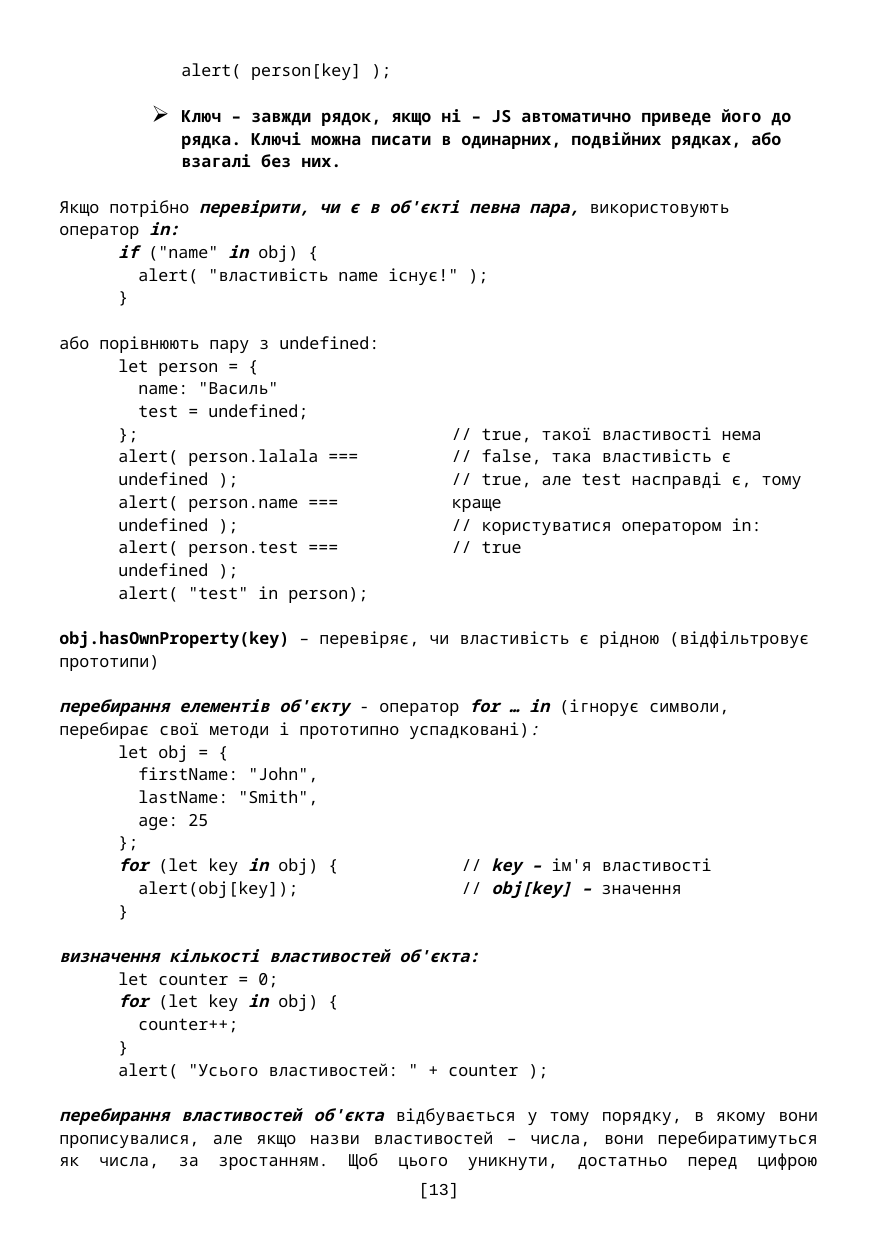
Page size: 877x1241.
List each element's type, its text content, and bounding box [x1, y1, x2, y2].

table_header [59, 59, 148, 173]
text if ("name" in obj) { [118, 241, 818, 263]
text визначення кількості властивостей об'єкта: [59, 945, 818, 967]
table_header // true, такої властивості нема // false, така властивість є // true, але test насправді є, тому краще // користуватися оператором in: // true [451, 354, 818, 604]
table_header let obj = { firstName: "John", lastName: "Smith", age: 25 }; for (let key in obj) { alert(obj[key]); } [59, 740, 461, 922]
table_header alert( person[key] ); Ключ – завжди рядок, якщо ні – JS автоматично приведе його до рядка. Ключі можна писати в одинарних, подвійних рядках, або взагалі без них. [148, 59, 818, 173]
table_header // key – ім'я властивості // obj[key] – значення [461, 740, 818, 922]
text } [118, 286, 818, 309]
text Якщо потрібно перевірити, чи є в об'єкті певна пара, використовують оператор in: [59, 195, 818, 241]
text alert( "властивість name існує!" ); [118, 263, 818, 286]
text obj.hasOwnProperty(key) – перевіряє, чи властивість є рідною (відфільтровує прототипи) [59, 627, 818, 672]
text alert( "Усього властивостей: " + counter ); [118, 1058, 818, 1081]
text або порівнюють пару з undefined: [59, 332, 818, 354]
text перебирання властивостей об'єкта відбувається у тому порядку, в якому вони прописувалися, але якщо назви властивостей – числа, вони перебиратимуться як числа, за зростанням. Щоб цього уникнути, достатньо перед цифрою [59, 1104, 818, 1172]
text перебирання елементів об'єкту - оператор for … in (ігнорує символи, перебирає свої методи і прототипно успадковані): [59, 695, 818, 740]
text let counter = 0; [118, 967, 818, 990]
text for (let key in obj) { [118, 990, 818, 1013]
text counter++; [118, 1013, 818, 1036]
table_header let person = { name: "Василь" test = undefined; }; alert( person.lalala === undefined ); alert( person.name === undefined ); alert( person.test === undefined ); alert( "test" in person); [59, 354, 451, 604]
text } [118, 1036, 818, 1058]
